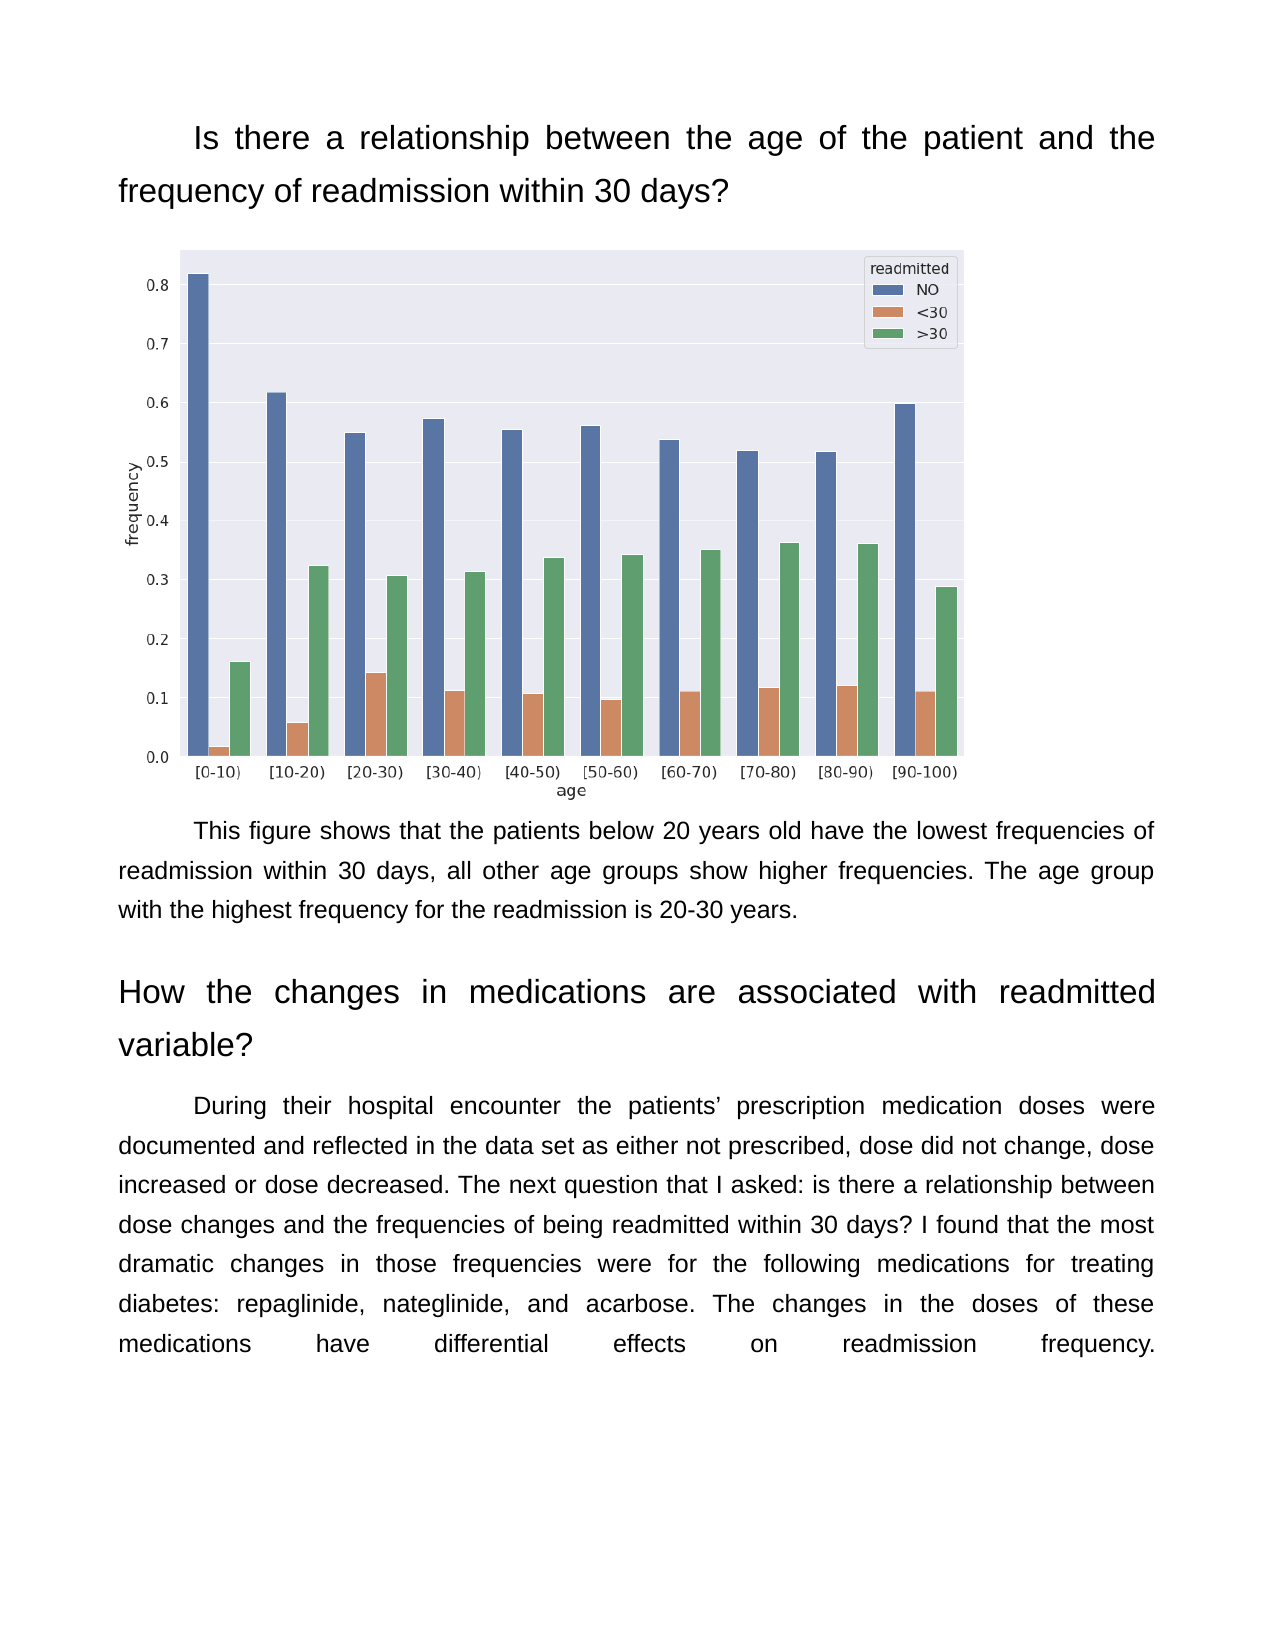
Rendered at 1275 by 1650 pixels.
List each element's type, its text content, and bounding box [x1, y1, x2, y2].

text During their hospital encounter the patients’ prescription medication doses were documented and reflected in the data set as either not prescribed, dose did not change, dose increased or dose decreased. The next question that I asked: is there a relationship between dose changes and the frequencies of being readmitted within 30 days? I found that the most dramatic changes in those frequencies were for the following medications for treating diabetes: repaglinide, nateglinide, and acarbose. The changes in the doses of these medications have differential effects on readmission frequency. [118, 1091, 1157, 1357]
subtitle How the changes in medications are associated with readmitted variable? [118, 972, 1157, 1064]
text This figure shows that the patients below 20 years old have the lowest frequencies of readmission within 30 days, all other age groups show higher frequencies. The age group with the highest frequency for the readmission is 20-30 years. [118, 816, 1157, 924]
picture [118, 236, 976, 806]
subtitle Is there a relationship between the age of the patient and the frequency of readmission within 30 days? [118, 118, 1157, 209]
